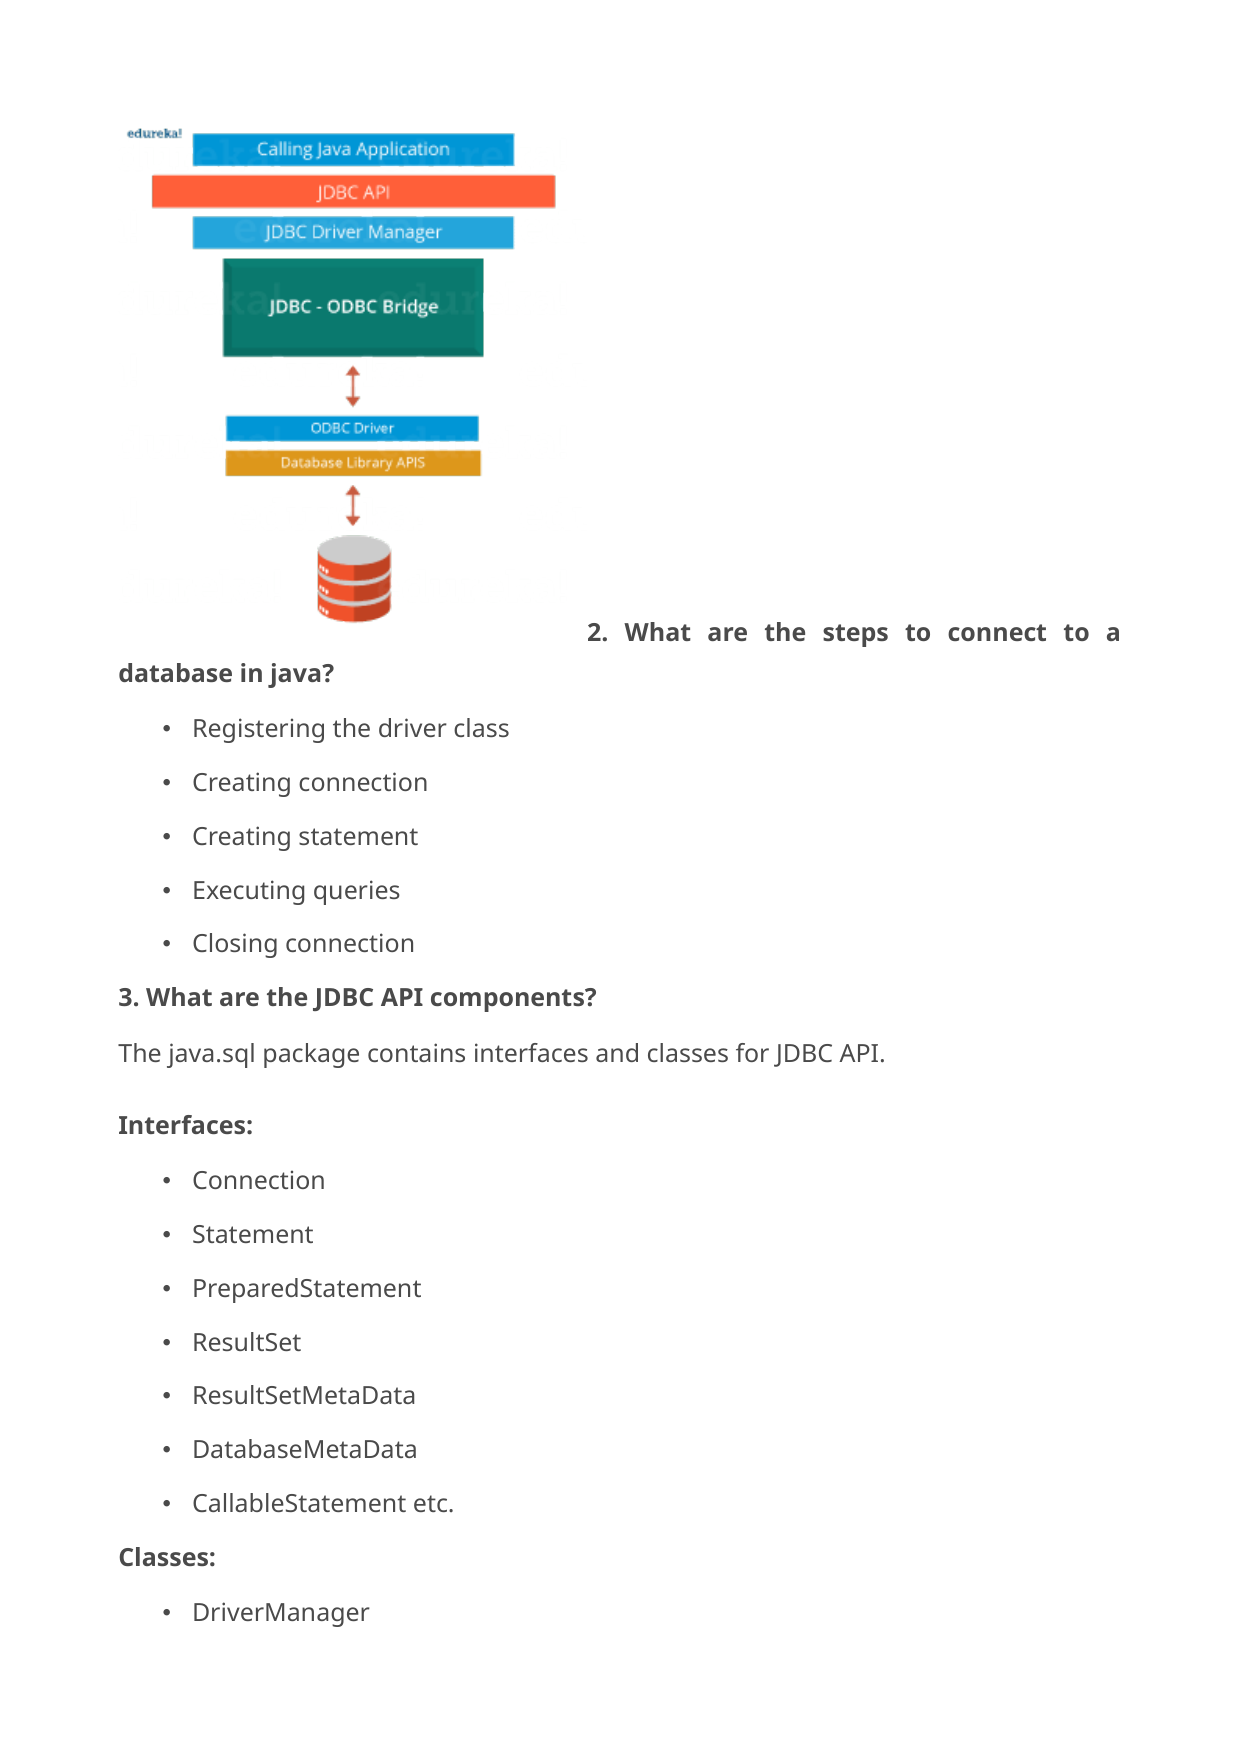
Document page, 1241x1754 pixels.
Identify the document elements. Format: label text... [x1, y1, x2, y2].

list Executing queries [162, 872, 1122, 906]
subtitle Interfaces: [118, 1108, 1122, 1142]
subtitle 2. What are the steps to connect to a database in java? [118, 118, 1122, 690]
list Connection [162, 1163, 1122, 1197]
subtitle Classes: [118, 1539, 1122, 1573]
list DriverManager [162, 1595, 1122, 1629]
picture [118, 118, 587, 642]
list Creating connection [162, 765, 1122, 799]
list PreparedStatement [162, 1271, 1122, 1304]
text The java.sql package contains interfaces and classes for JDBC API. [118, 1035, 1122, 1069]
subtitle 3. What are the JDBC API components? [118, 980, 1122, 1014]
list DatabaseMetaData [162, 1432, 1122, 1466]
list CallableStatement etc. [162, 1486, 1122, 1519]
list Creating statement [162, 818, 1122, 853]
list Registering the driver class [162, 711, 1122, 745]
list ResultSetMetaData [162, 1378, 1122, 1412]
list ResultSet [162, 1324, 1122, 1358]
list Statement [162, 1217, 1122, 1251]
list Closing connection [162, 926, 1122, 960]
